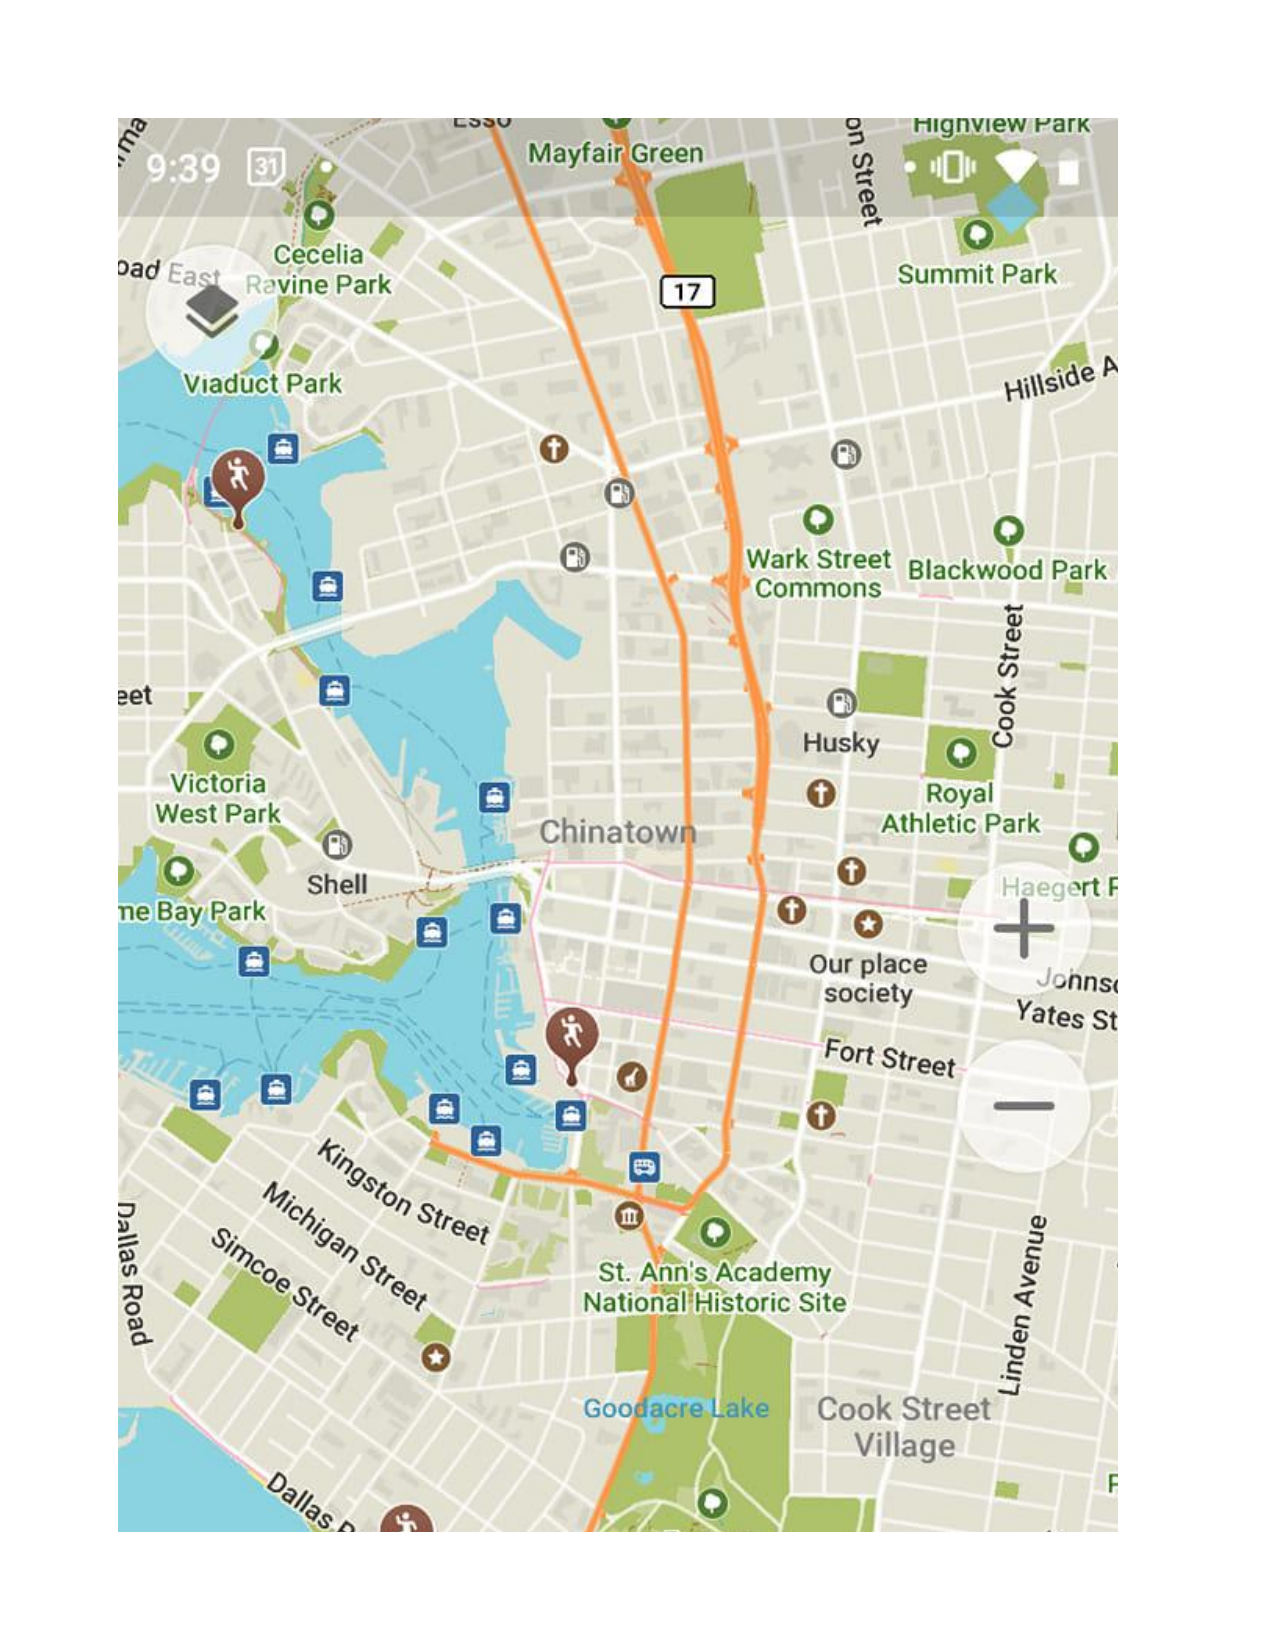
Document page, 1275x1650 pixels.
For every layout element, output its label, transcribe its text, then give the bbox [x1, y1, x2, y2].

picture [118, 118, 1118, 1532]
text Then i want to email the KMZ file to myself with an appropriate subject and body so i can remember it. Then i open the KMZ file in Organic Maps app, and hide the previous bookmark layer and you should see all the toilets are now brown with the running person icon. :) I then download the most current public copy of the KMZ file hosted on Internet Achive and open the file with Google Earth [1118, 118, 1157, 1532]
